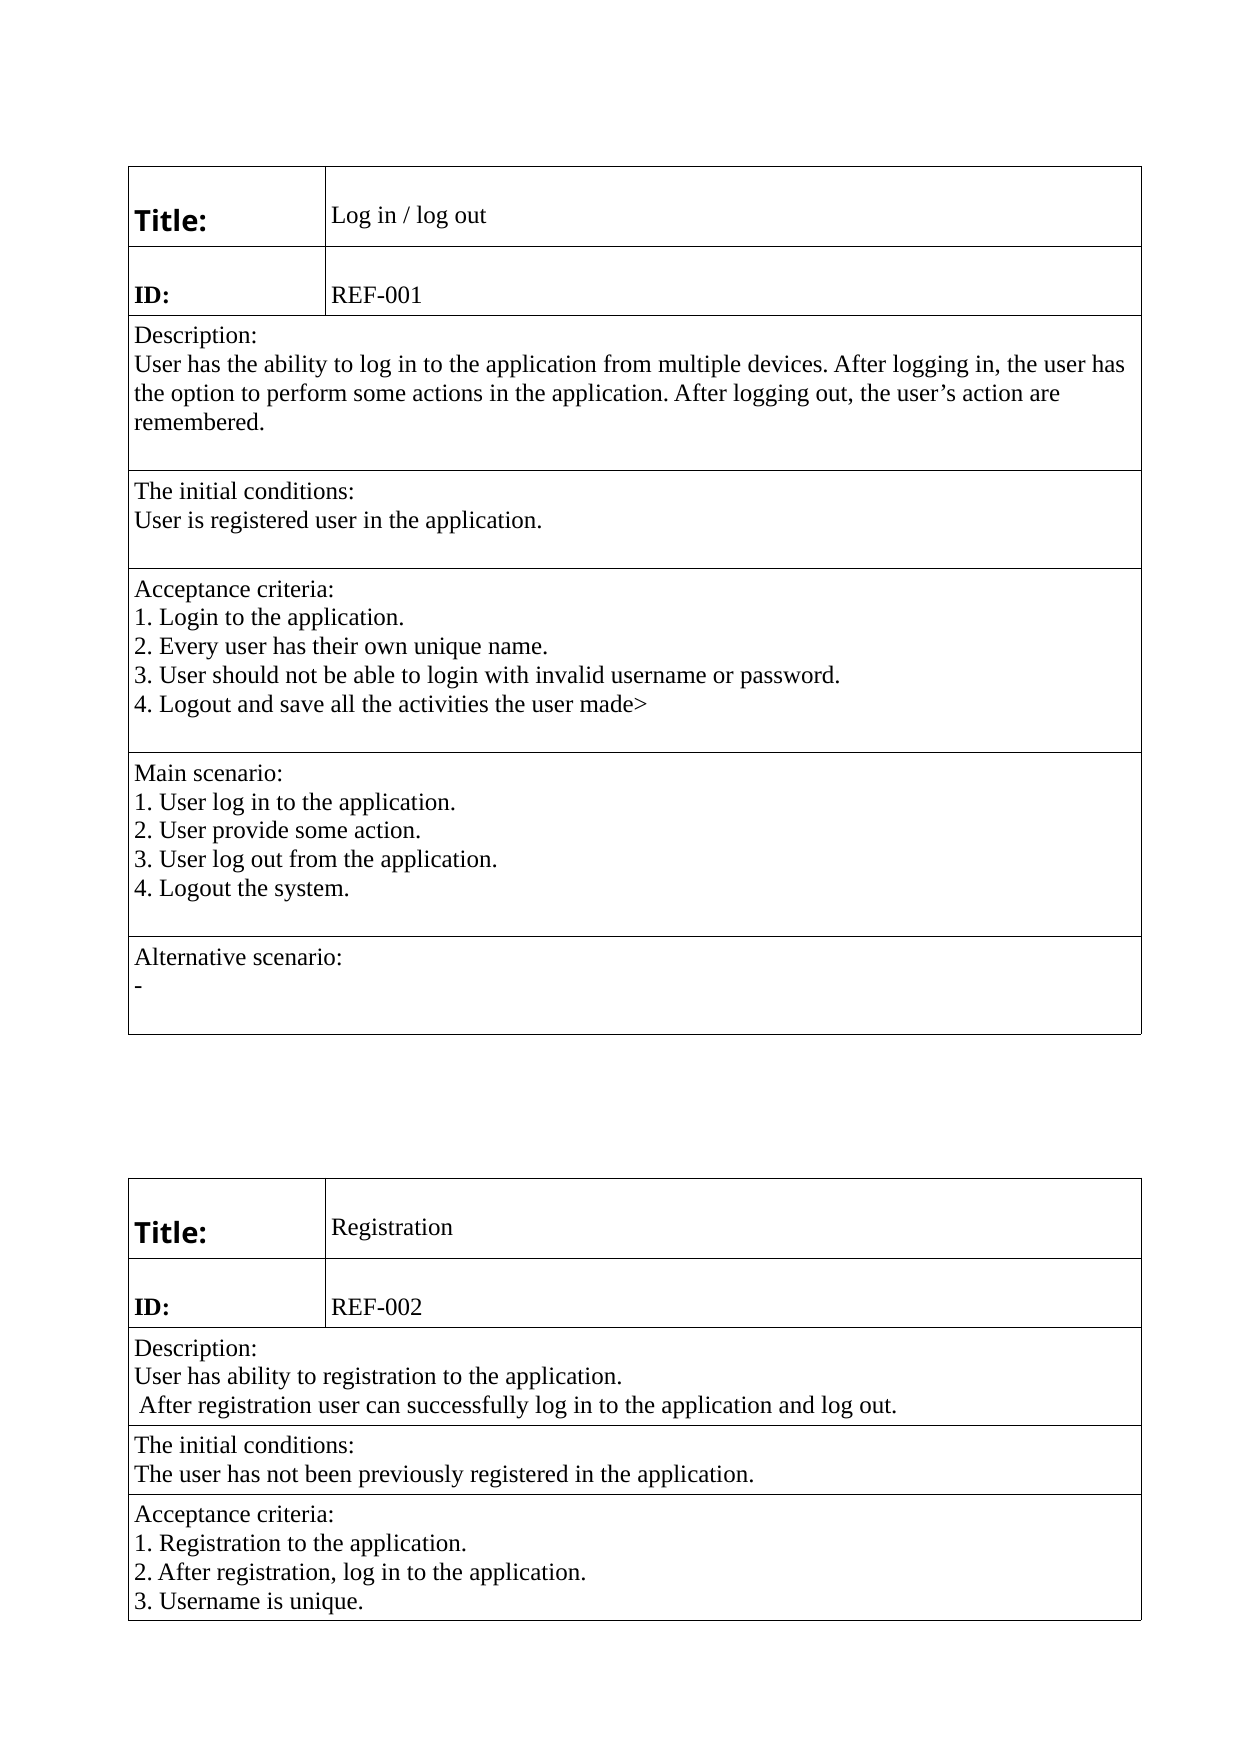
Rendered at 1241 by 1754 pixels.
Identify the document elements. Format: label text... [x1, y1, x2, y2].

table_header Log in / log out [326, 167, 1141, 246]
table_cell REF-002 [326, 1259, 1141, 1327]
table_cell Main scenario: 1. User log in to the application. 2. User provide some action. 3. User log out from the application. 4. Logout the system. [129, 753, 1141, 936]
table_cell Description: User has the ability to log in to the application from multiple devices. After logging in, the user has the option to perform some actions in the application. After logging out, the user’s action are remembered. [129, 316, 1141, 470]
table_cell Acceptance criteria: 1. Login to the application. 2. Every user has their own unique name. 3. User should not be able to login with invalid username or password. 4. Logout and save all the activities the user made> [129, 569, 1141, 752]
table_cell Description: User has ability to registration to the application. After registration user can successfully log in to the application and log out. [129, 1328, 1141, 1424]
table_cell Acceptance criteria: 1. Registration to the application. 2. After registration, log in to the application. 3. Username is unique. [129, 1495, 1141, 1620]
table_header Title: [129, 1179, 325, 1258]
table_cell The initial conditions: The user has not been previously registered in the application. [129, 1426, 1141, 1494]
table_cell REF-001 [326, 247, 1141, 315]
table_header Title: [129, 167, 325, 246]
table_cell The initial conditions: User is registered user in the application. [129, 471, 1141, 568]
table_cell Alternative scenario: - [129, 937, 1141, 1034]
table_cell ID: [129, 247, 325, 315]
table_cell ID: [129, 1259, 325, 1327]
table_header Registration [326, 1179, 1141, 1258]
